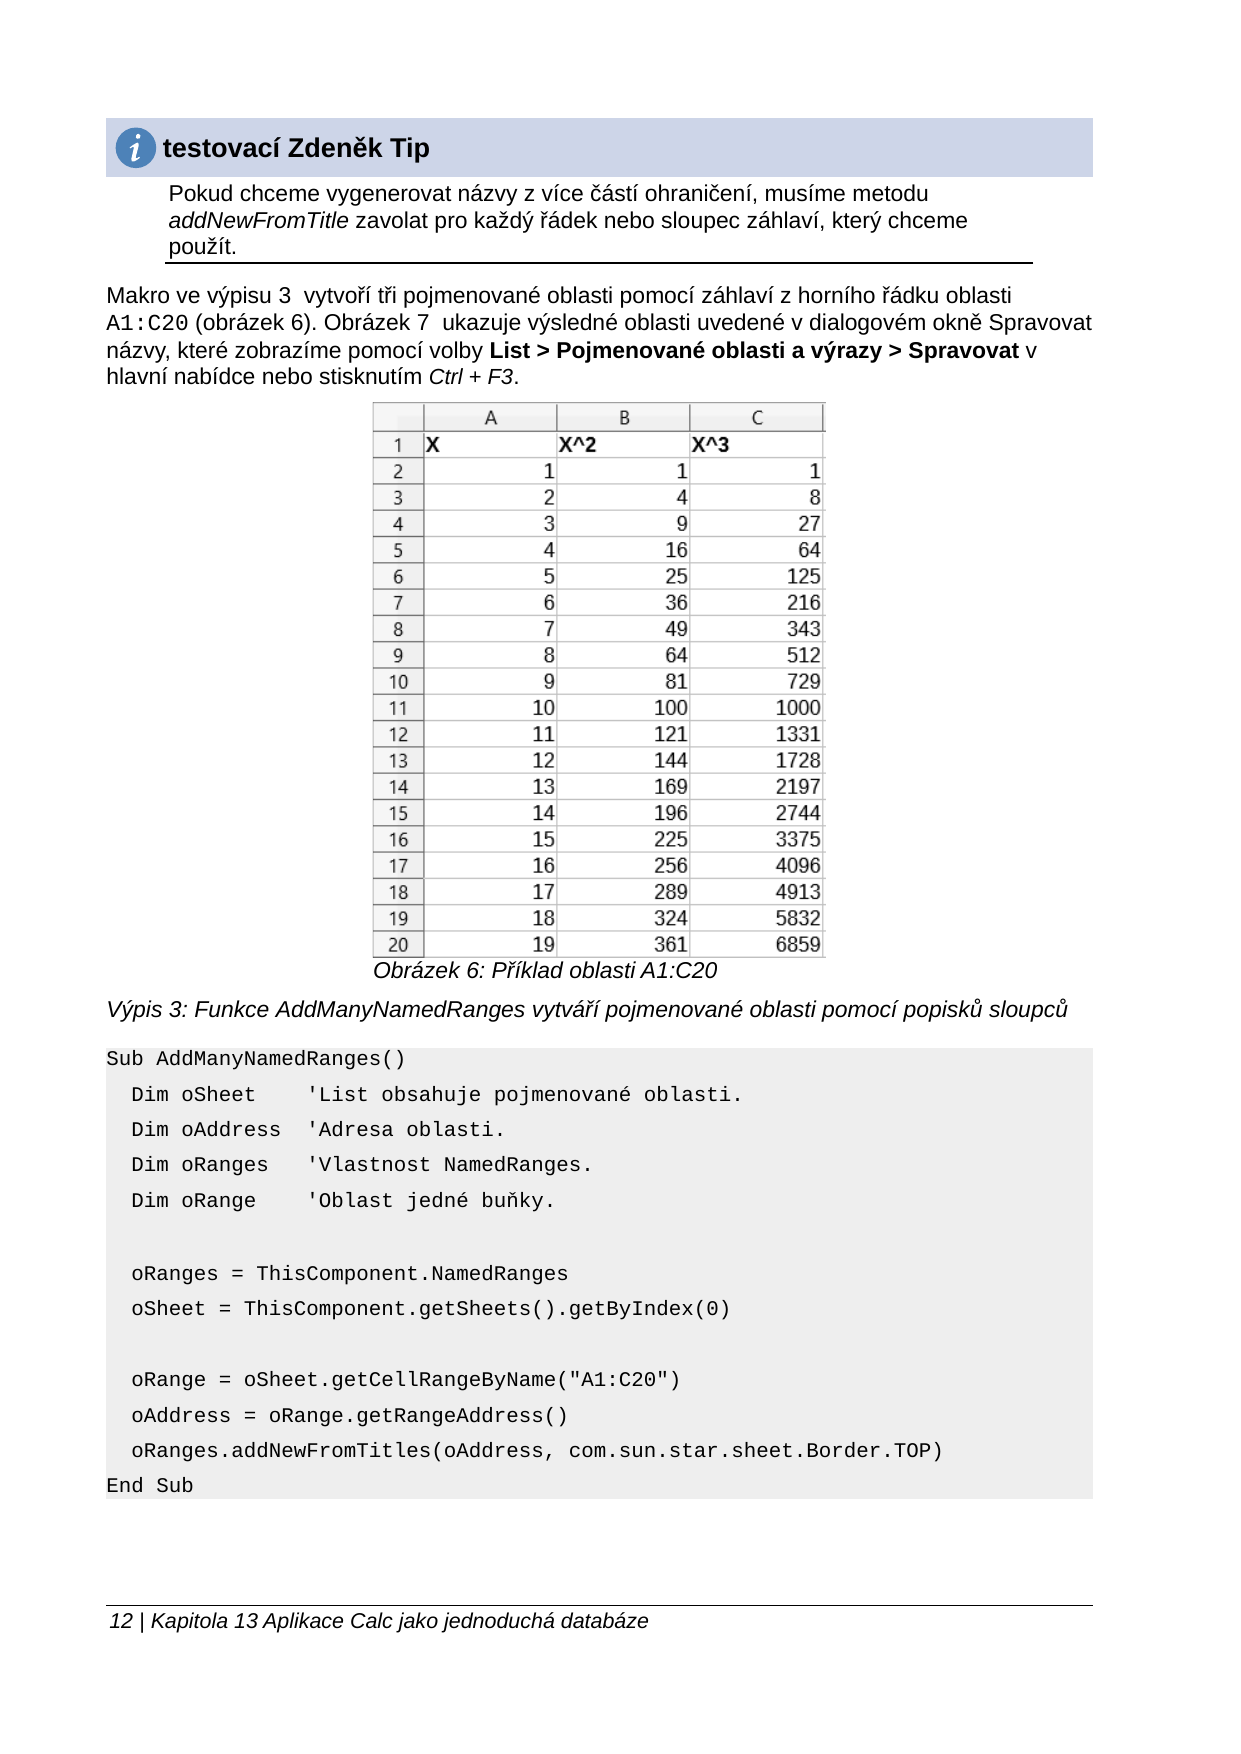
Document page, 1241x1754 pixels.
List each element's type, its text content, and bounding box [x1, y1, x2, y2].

text oRange = oSheet.getCellRangeByName("A1:C20") [106, 1369, 1093, 1393]
text oAddress = oRange.getRangeAddress() [106, 1405, 1093, 1428]
text oRanges = ThisComponent.NamedRanges [106, 1263, 1093, 1287]
text Pokud chceme vygenerovat názvy z více částí ohraničení, musíme metodu addNewFromTitle zavolat pro každý řádek nebo sloupec záhlaví, který chceme použít. [165, 177, 1033, 262]
text oSheet = ThisComponent.getSheets().getByIndex(0) [106, 1298, 1093, 1322]
text Sub AddManyNamedRanges() [106, 1048, 1093, 1072]
text End Sub [106, 1476, 1093, 1499]
text Dim oSheet 'List obsahuje pojmenované oblasti. [106, 1084, 1093, 1107]
text Výpis 3: Funkce AddManyNamedRanges vytváří pojmenované oblasti pomocí popisků sloupců [106, 996, 1093, 1022]
text Obrázek 6: Příklad oblasti A1:C20 [373, 958, 826, 983]
text oRanges.addNewFromTitles(oAddress, com.sun.star.sheet.Border.TOP) [106, 1440, 1093, 1464]
picture [372, 402, 826, 958]
text Dim oRange 'Oblast jedné buňky. [106, 1190, 1093, 1213]
subtitle testovací Zdeněk Tip [106, 118, 1093, 177]
text Dim oAddress 'Adresa oblasti. [106, 1119, 1093, 1143]
text Dim oRanges 'Vlastnost NamedRanges. [106, 1154, 1093, 1178]
text Makro ve výpisu 3 vytvoří tři pojmenované oblasti pomocí záhlaví z horního řádku oblasti A1:C20 (obrázek 6). Obrázek 7 ukazuje výsledné oblasti uvedené v dialogovém okně Spravovat názvy, které zobrazíme pomocí volby List > Pojmenované oblasti a výrazy > Spravovat v hlavní nabídce nebo stisknutím Ctrl + F3. [106, 282, 1093, 390]
